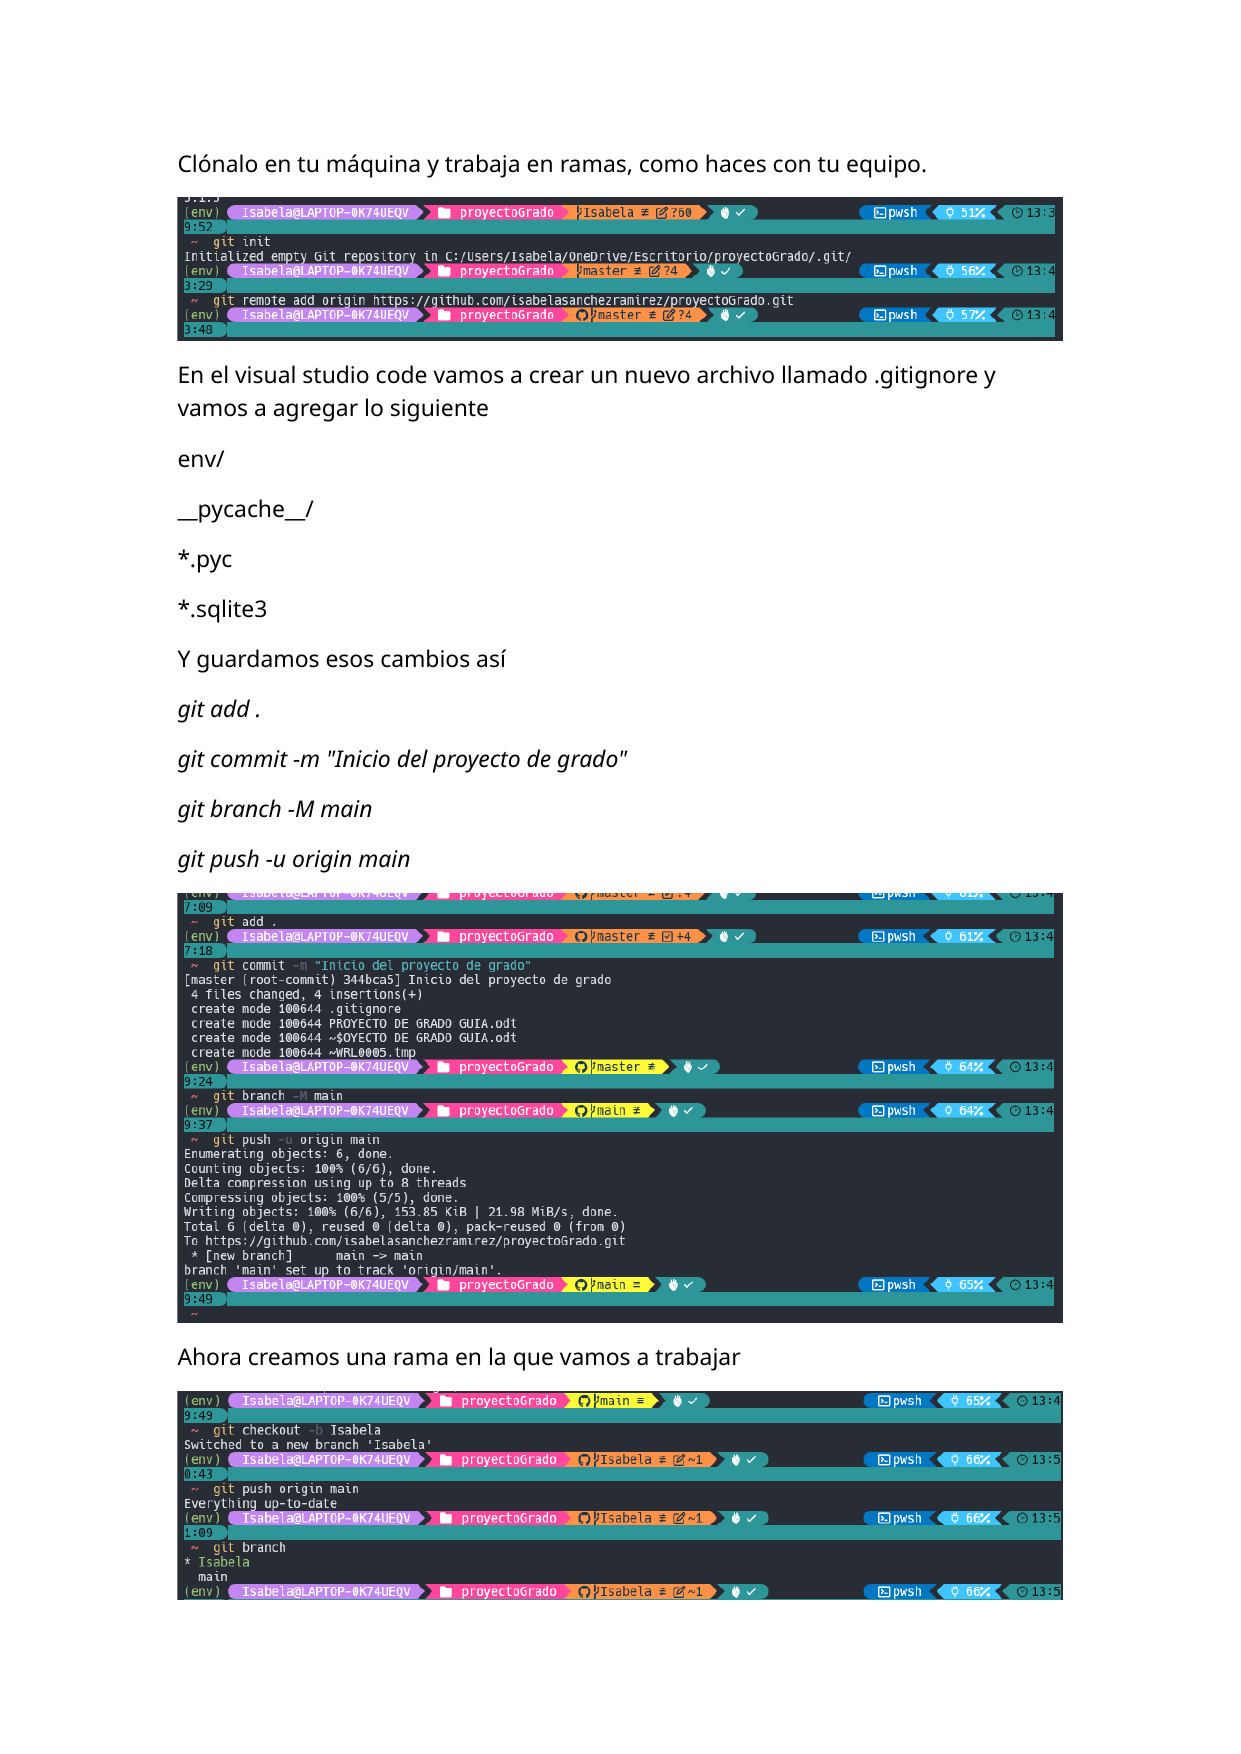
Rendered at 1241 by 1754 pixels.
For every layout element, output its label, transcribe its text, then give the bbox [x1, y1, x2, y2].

text git push -u origin main [177, 843, 1063, 874]
text Y guardamos esos cambios así [177, 643, 1063, 674]
text *.pyc [177, 543, 1063, 574]
text git add . [177, 693, 1063, 724]
text git branch -M main [177, 793, 1063, 824]
text Clónalo en tu máquina y trabaja en ramas, como haces con tu equipo. [177, 148, 1063, 179]
text env/ [177, 442, 1063, 474]
text En el visual studio code vamos a crear un nuevo archivo llamado .gitignore y vamos a agregar lo siguiente [177, 359, 1063, 424]
text Ahora creamos una rama en la que vamos a trabajar [177, 1341, 1063, 1372]
text *.sqlite3 [177, 593, 1063, 624]
text git commit -m "Inicio del proyecto de grado" [177, 743, 1063, 774]
text __pycache__/ [177, 493, 1063, 524]
